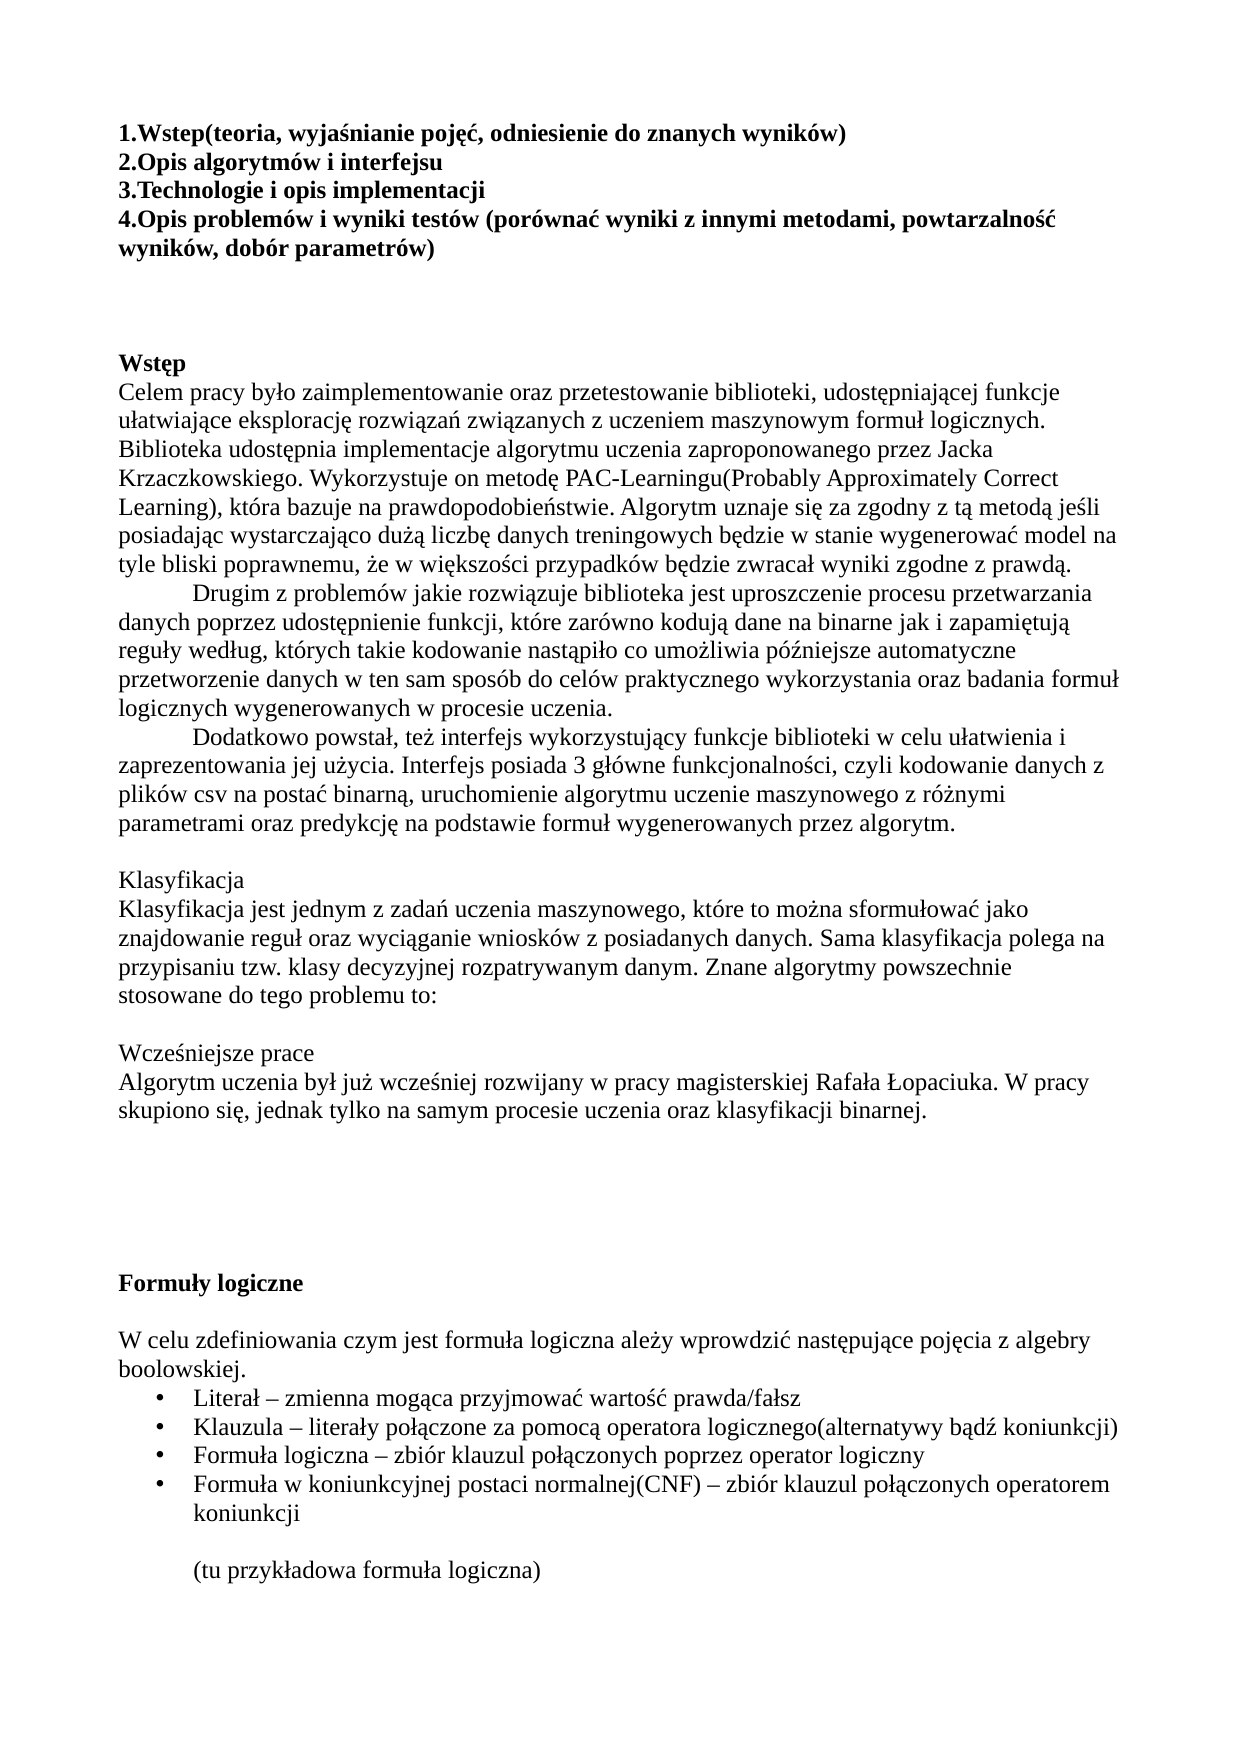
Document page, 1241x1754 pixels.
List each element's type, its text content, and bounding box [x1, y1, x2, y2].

text Celem pracy było zaimplementowanie oraz przetestowanie biblioteki, udostępniającej funkcje ułatwiające eksplorację rozwiązań związanych z uczeniem maszynowym formuł logicznych. Biblioteka udostępnia implementacje algorytmu uczenia zaproponowanego przez Jacka Krzaczkowskiego. Wykorzystuje on metodę PAC-Learningu(Probably Approximately Correct Learning), która bazuje na prawdopodobieństwie. Algorytm uznaje się za zgodny z tą metodą jeśli posiadając wystarczająco dużą liczbę danych treningowych będzie w stanie wygenerować model na tyle bliski poprawnemu, że w większości przypadków będzie zwracał wyniki zgodne z prawdą. [118, 377, 1122, 578]
text 4.Opis problemów i wyniki testów (porównać wyniki z innymi metodami, powtarzalność wyników, dobór parametrów) [118, 204, 1122, 262]
text W celu zdefiniowania czym jest formuła logiczna ależy wprowdzić następujące pojęcia z algebry boolowskiej. [118, 1326, 1122, 1383]
text Algorytm uczenia był już wcześniej rozwijany w pracy magisterskiej Rafała Łopaciuka. W pracy skupiono się, jednak tylko na samym procesie uczenia oraz klasyfikacji binarnej. [118, 1067, 1122, 1124]
list Formuła logiczna – zbiór klauzul połączonych poprzez operator logiczny [156, 1441, 1122, 1469]
text Klasyfikacja jest jednym z zadań uczenia maszynowego, które to można sformułować jako znajdowanie reguł oraz wyciąganie wniosków z posiadanych danych. Sama klasyfikacja polega na przypisaniu tzw. klasy decyzyjnej rozpatrywanym danym. Znane algorytmy powszechnie stosowane do tego problemu to: [118, 894, 1122, 1009]
text Wstęp [118, 348, 1122, 377]
text 2.Opis algorytmów i interfejsu [118, 147, 1122, 176]
text Formuły logiczne [118, 1268, 1122, 1297]
list Klauzula – literały połączone za pomocą operatora logicznego(alternatywy bądź koniunkcji) [156, 1412, 1122, 1441]
text 3.Technologie i opis implementacji [118, 176, 1122, 204]
text Drugim z problemów jakie rozwiązuje biblioteka jest uproszczenie procesu przetwarzania danych poprzez udostępnienie funkcji, które zarówno kodują dane na binarne jak i zapamiętują reguły według, których takie kodowanie nastąpiło co umożliwia późniejsze automatyczne przetworzenie danych w ten sam sposób do celów praktycznego wykorzystania oraz badania formuł logicznych wygenerowanych w procesie uczenia. [118, 578, 1122, 722]
list Literał – zmienna mogąca przyjmować wartość prawda/fałsz [156, 1383, 1122, 1412]
text Wcześniejsze prace [118, 1038, 1122, 1067]
text 1.Wstep(teoria, wyjaśnianie pojęć, odniesienie do znanych wyników) [118, 118, 1122, 147]
list (tu przykładowa formuła logiczna) [156, 1556, 1122, 1584]
text Klasyfikacja [118, 866, 1122, 894]
text Dodatkowo powstał, też interfejs wykorzystujący funkcje biblioteki w celu ułatwienia i zaprezentowania jej użycia. Interfejs posiada 3 główne funkcjonalności, czyli kodowanie danych z plików csv na postać binarną, uruchomienie algorytmu uczenie maszynowego z różnymi parametrami oraz predykcję na podstawie formuł wygenerowanych przez algorytm. [118, 722, 1122, 837]
list Formuła w koniunkcyjnej postaci normalnej(CNF) – zbiór klauzul połączonych operatorem koniunkcji [156, 1469, 1122, 1527]
